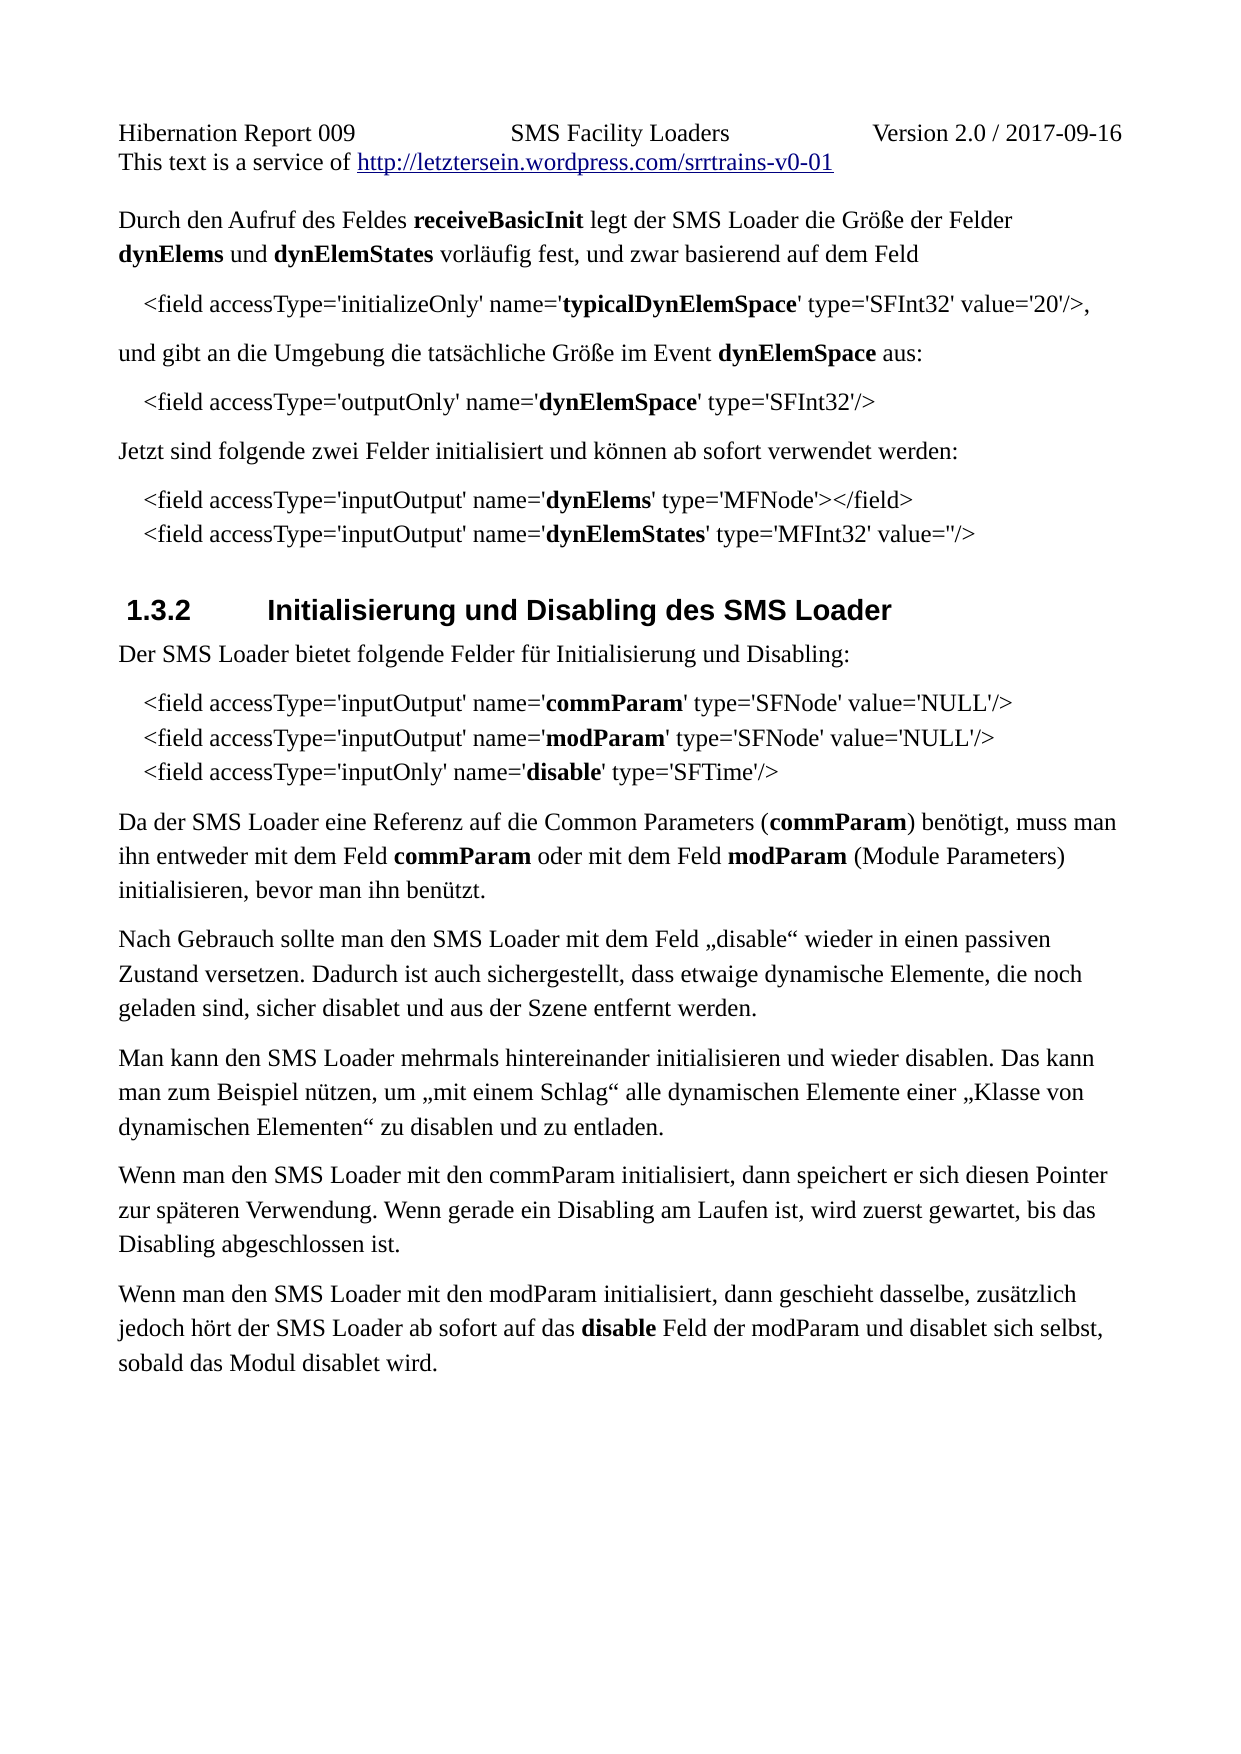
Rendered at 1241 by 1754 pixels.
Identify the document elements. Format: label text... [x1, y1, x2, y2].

text Durch den Aufruf des Feldes receiveBasicInit legt der SMS Loader die Größe der Felder dynElems und dynElemStates vorläufig fest, und zwar basierend auf dem Feld [118, 205, 1122, 268]
text Man kann den SMS Loader mehrmals hintereinander initialisieren und wieder disablen. Das kann man zum Beispiel nützen, um „mit einem Schlag“ alle dynamischen Elemente einer „Klasse von dynamischen Elementen“ zu disablen und zu entladen. [118, 1043, 1122, 1140]
text <field accessType='inputOutput' name='commParam' type='SFNode' value='NULL'/> <field accessType='inputOutput' name='modParam' type='SFNode' value='NULL'/> <field accessType='inputOnly' name='disable' type='SFTime'/> [118, 688, 1122, 786]
text Wenn man den SMS Loader mit den commParam initialisiert, dann speichert er sich diesen Pointer zur späteren Verwendung. Wenn gerade ein Disabling am Laufen ist, wird zuerst gewartet, bis das Disabling abgeschlossen ist. [118, 1161, 1122, 1258]
text Nach Gebrauch sollte man den SMS Loader mit dem Feld „disable“ wieder in einen passiven Zustand versetzen. Dadurch ist auch sichergestellt, dass etwaige dynamische Elemente, die noch geladen sind, sicher disablet und aus der Szene entfernt werden. [118, 924, 1122, 1022]
text Jetzt sind folgende zwei Felder initialisiert und können ab sofort verwendet werden: [118, 436, 1122, 464]
subtitle Initialisierung und Disabling des SMS Loader [118, 593, 1122, 627]
text Wenn man den SMS Loader mit den modParam initialisiert, dann geschieht dasselbe, zusätzlich jedoch hört der SMS Loader ab sofort auf das disable Feld der modParam und disablet sich selbst, sobald das Modul disablet wird. [118, 1279, 1122, 1376]
text Der SMS Loader bietet folgende Felder für Initialisierung und Disabling: [118, 639, 1122, 668]
text Da der SMS Loader eine Referenz auf die Common Parameters (commParam) benötigt, muss man ihn entweder mit dem Feld commParam oder mit dem Feld modParam (Module Parameters) initialisieren, bevor man ihn benützt. [118, 807, 1122, 904]
text und gibt an die Umgebung die tatsächliche Größe im Event dynElemSpace aus: [118, 338, 1122, 366]
text <field accessType='inputOutput' name='dynElems' type='MFNode'></field> <field accessType='inputOutput' name='dynElemStates' type='MFInt32' value=''/> [118, 485, 1122, 548]
text <field accessType='outputOnly' name='dynElemSpace' type='SFInt32'/> [118, 387, 1122, 416]
text <field accessType='initializeOnly' name='typicalDynElemSpace' type='SFInt32' value='20'/>, [118, 289, 1122, 317]
